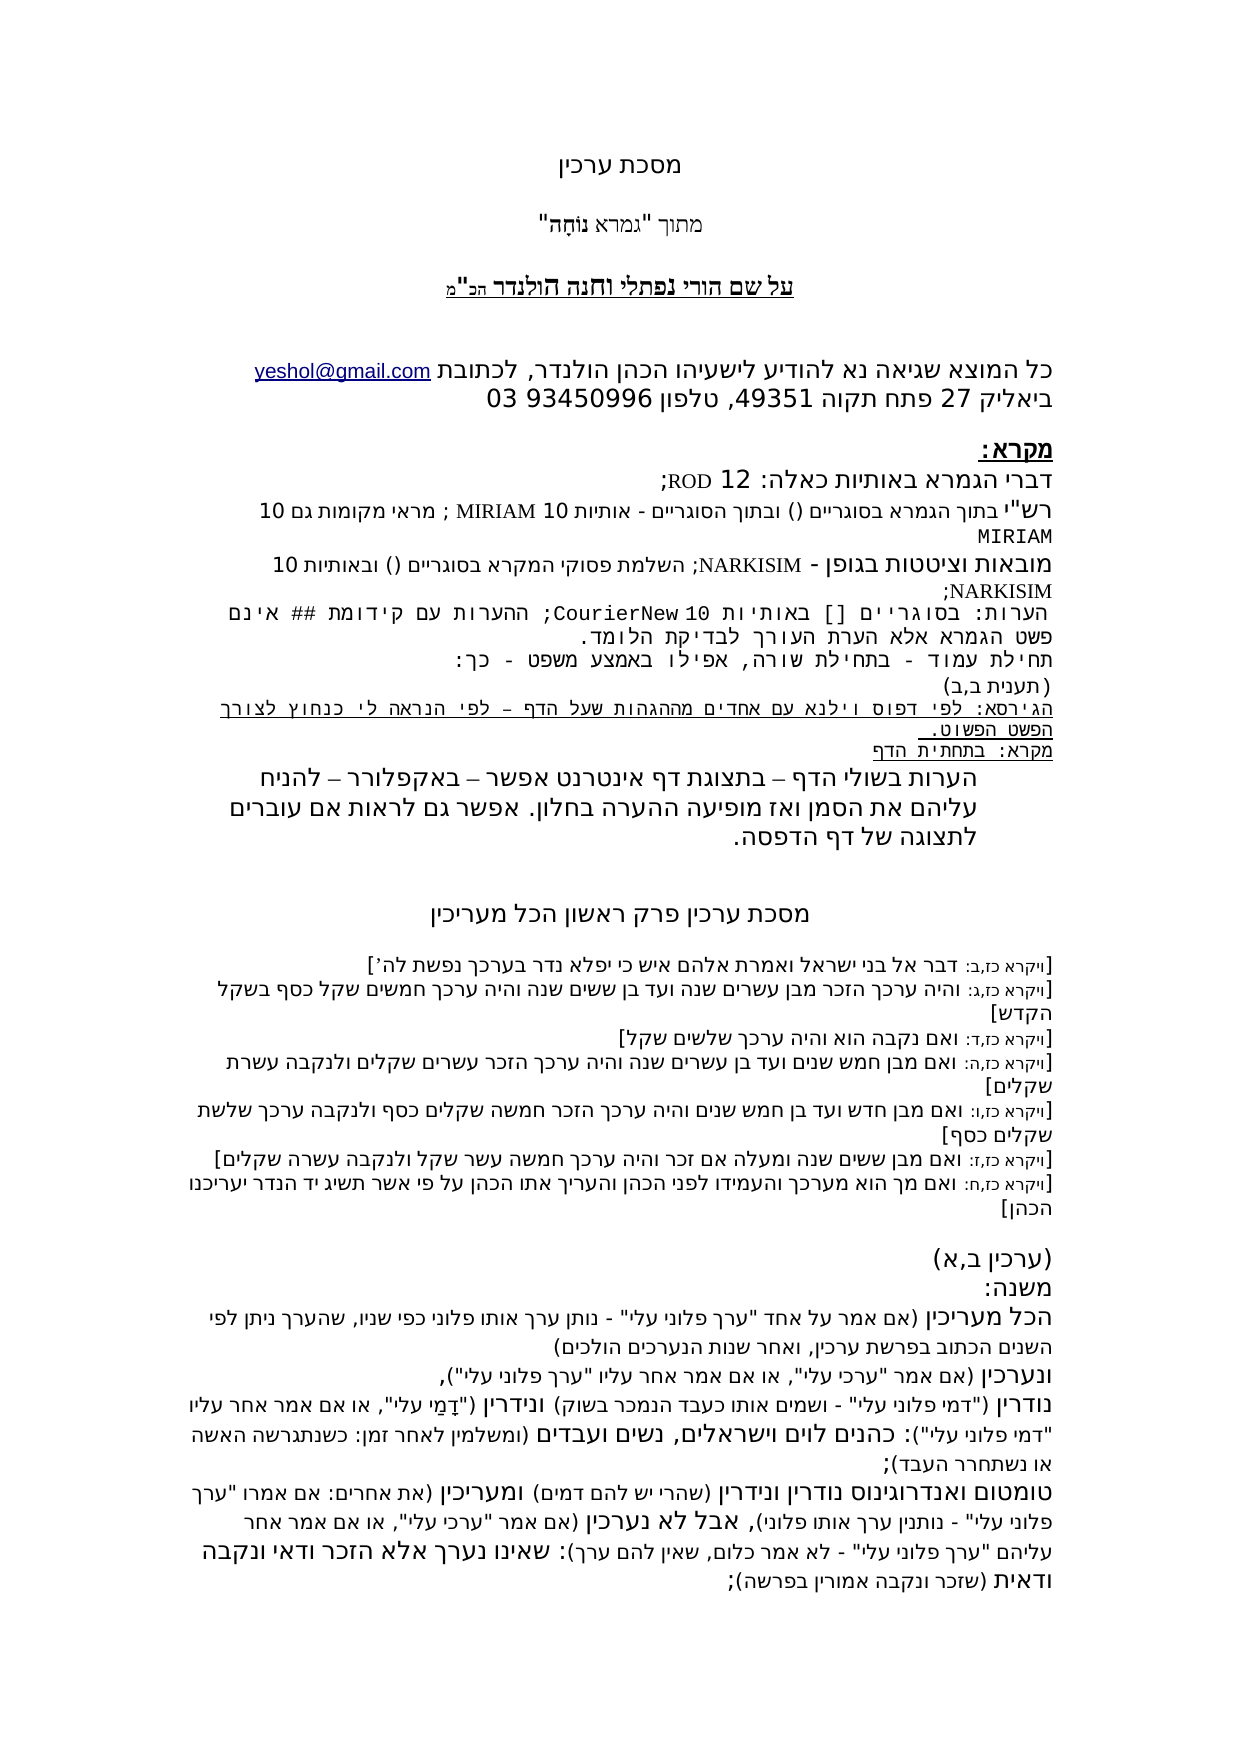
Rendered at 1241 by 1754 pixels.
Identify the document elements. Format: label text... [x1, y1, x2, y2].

text הכל מעריכין (אם אמר על אחד "ערך פלוני עלי" - נותן ערך אותו פלוני כפי שניו, שהערך ניתן לפי השנים הכתוב בפרשת ערכין, ואחר שנות הנערכים הולכים) [187, 1302, 1053, 1361]
text תחילת עמוד - בתחילת שורה, אפילו באמצע משפט - כך: [187, 650, 1053, 674]
text הערות בשולי הדף – בתצוגת דף אינטרנט אפשר – באקפלורר – להניח עליהם את הסמן ואז מופיעה ההערה בחלון. אפשר גם לראות אם עוברים לתצוגה של דף הדפסה. [187, 763, 978, 851]
text [ויקרא כז,ז: ואם מבן ששים שנה ומעלה אם זכר והיה ערכך חמשה עשר שקל ולנקבה עשרה שקלים] [187, 1147, 1053, 1171]
text מובאות וציטטות בגופן - NARKISIM; השלמת פסוקי המקרא בסוגריים () ובאותיות 10 NARKISIM; [187, 549, 1053, 603]
text רש"י בתוך הגמרא בסוגריים () ובתוך הסוגריים - אותיות 10 MIRIAM ; מראי מקומות גם 10 MIRIAM [187, 495, 1053, 549]
text [ויקרא כז,ג: והיה ערכך הזכר מבן עשרים שנה ועד בן ששים שנה והיה ערכך חמשים שקל כסף בשקל הקדש] [187, 977, 1053, 1026]
text הערות: בסוגריים [] באותיות 10 CourierNew; ההערות עם קידומת ## אינם פשט הגמרא אלא הערת העורך לבדיקת הלומד. [187, 603, 1053, 650]
text מתוך "גמרא נוֹחָה" [187, 209, 1053, 239]
text [ויקרא כז,ה: ואם מבן חמש שנים ועד בן עשרים שנה והיה ערכך הזכר עשרים שקלים ולנקבה עשרת שקלים] [187, 1050, 1053, 1098]
text [ויקרא כז,ח: ואם מך הוא מערכך והעמידו לפני הכהן והעריך אתו הכהן על פי אשר תשיג יד הנדר יעריכנו הכהן] [187, 1171, 1053, 1220]
text דברי הגמרא באותיות כאלה: 12 ROD; [187, 466, 1053, 495]
text (תענית ב,ב) [187, 674, 1053, 700]
text [ויקרא כז,ב: דבר אל בני ישראל ואמרת אלהם איש כי יפלא נדר בערכך נפשת לה’] [187, 953, 1053, 977]
text (ערכין ב,א) [187, 1244, 1053, 1273]
text הגירסא: לפי דפוס וילנא עם אחדים מההגהות שעל הדף – לפי הנראה לי כנחוץ לצורך הפשט הפשוט. [187, 700, 1053, 742]
text [ויקרא כז,ד: ואם נקבה הוא והיה ערכך שלשים שקל] [187, 1026, 1053, 1050]
text על שם הורי נפתלי וחנה הולנדר הכ"מ [187, 268, 1053, 302]
text נודרין ("דמי פלוני עלי" - ושמים אותו כעבד הנמכר בשוק) ונידרין ("דָמַי עלי", או אם אמר אחר עליו "דמי פלוני עלי"): כהנים לוים וישראלים, נשים ועבדים (ומשלמין לאחר זמן: כשנתגרשה האשה או נשתחרר העבד); [187, 1390, 1053, 1477]
text [ויקרא כז,ו: ואם מבן חדש ועד בן חמש שנים והיה ערכך הזכר חמשה שקלים כסף ולנקבה ערכך שלשת שקלים כסף] [187, 1098, 1053, 1147]
text כל המוצא שגיאה נא להודיע לישעיהו הכהן הולנדר, לכתובת yeshol@gmail.com ביאליק 27 פתח תקוה 49351, טלפון 93450996 03 [187, 355, 1053, 413]
text מסכת ערכין [187, 150, 1053, 179]
text טומטום ואנדרוגינוס נודרין ונידרין (שהרי יש להם דמים) ומעריכין (את אחרים: אם אמרו "ערך פלוני עלי" - נותנין ערך אותו פלוני), אבל לא נערכין (אם אמר "ערכי עלי", או אם אמר אחר עליהם "ערך פלוני עלי" - לא אמר כלום, שאין להם ערך): שאינו נערך אלא הזכר ודאי ונקבה ודאית (שזכר ונקבה אמורין בפרשה); [187, 1477, 1053, 1594]
text ונערכין (אם אמר "ערכי עלי", או אם אמר אחר עליו "ערך פלוני עלי"), [187, 1361, 1053, 1390]
text מסכת ערכין פרק ראשון הכל מעריכין [187, 899, 1053, 928]
text מקרא: [187, 437, 1053, 466]
text משנה: [187, 1273, 1053, 1302]
text מקרא: בתחתית הדף [187, 742, 1053, 763]
